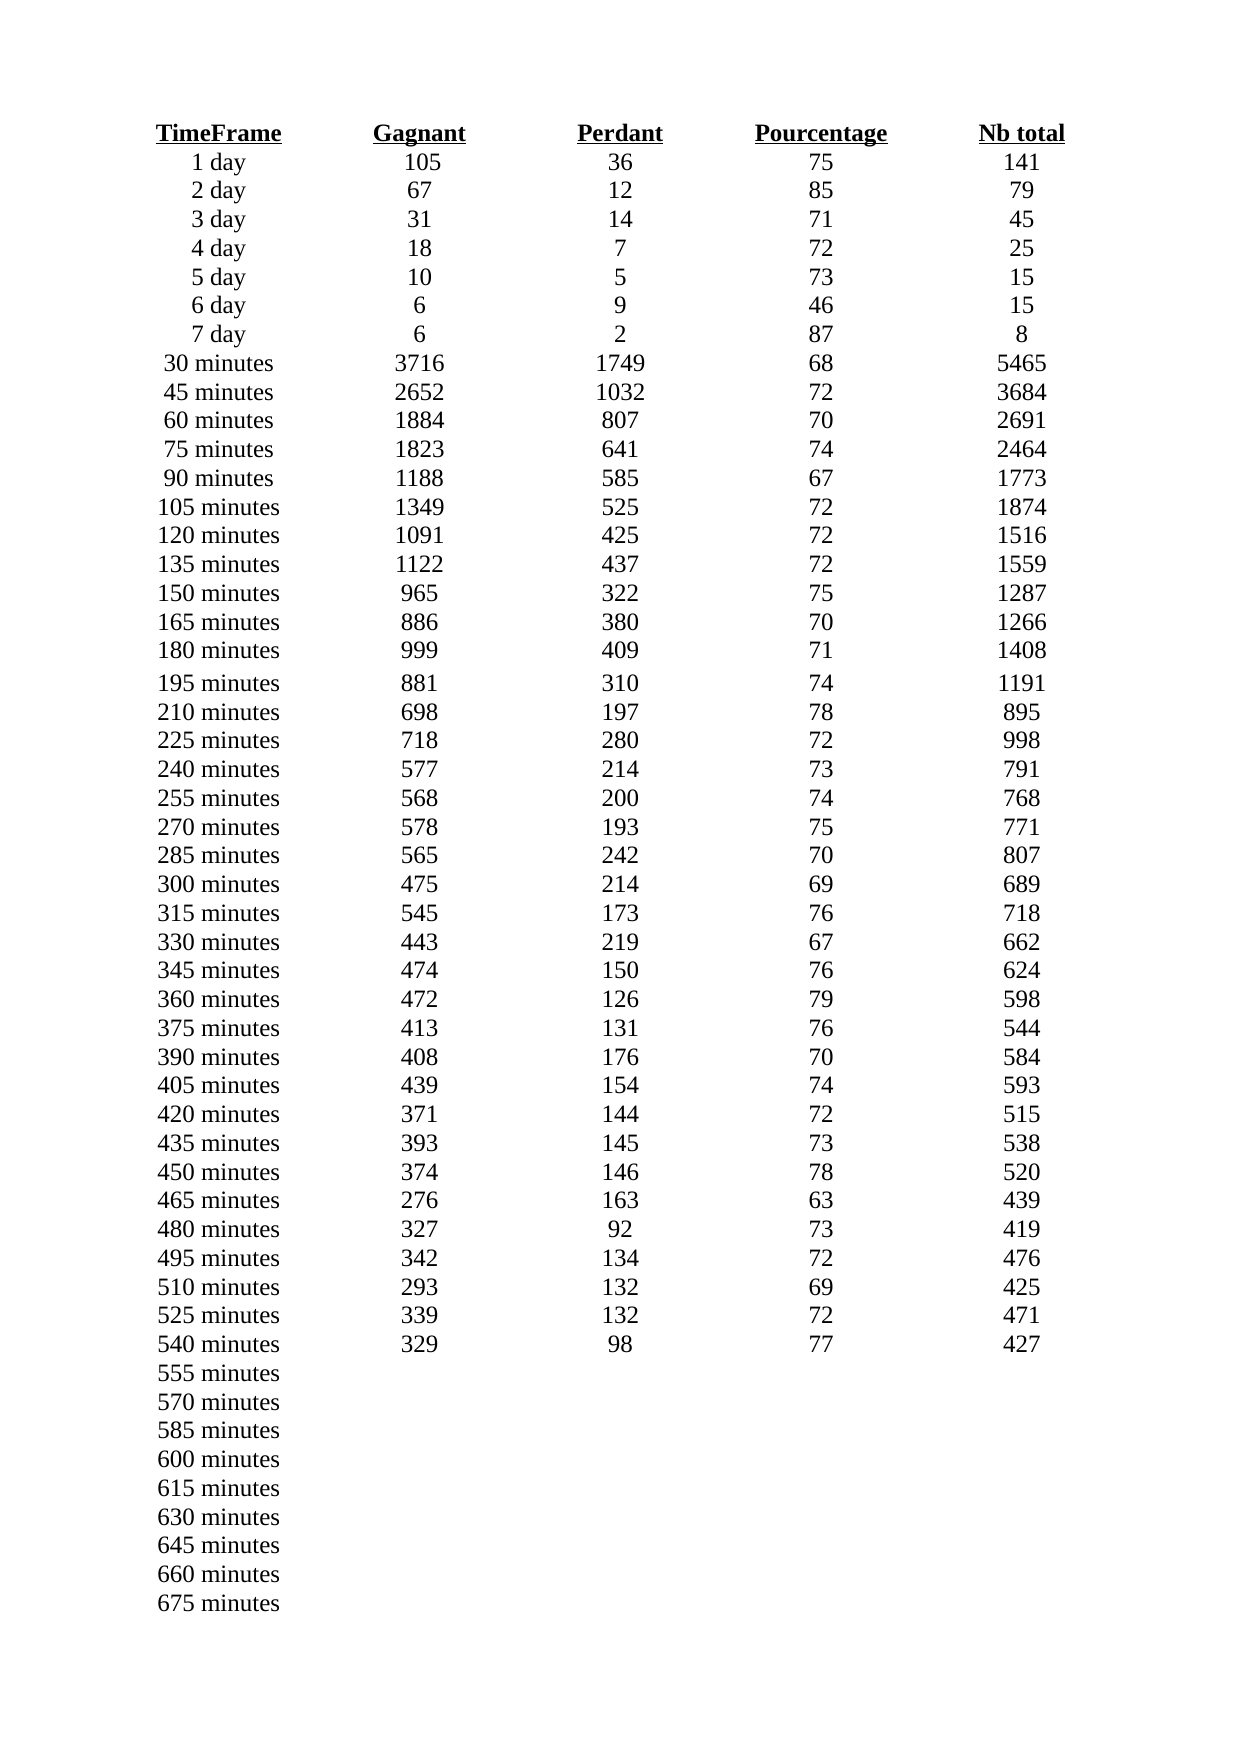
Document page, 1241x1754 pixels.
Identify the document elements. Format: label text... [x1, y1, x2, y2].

table_cell 193 [520, 812, 720, 840]
table_cell 339 [319, 1300, 520, 1329]
table_cell 75 minutes [118, 434, 319, 463]
table_cell 544 [921, 1013, 1122, 1042]
table_cell 72 [720, 1243, 921, 1272]
table_cell 67 [319, 176, 520, 204]
table_cell 25 [921, 233, 1122, 262]
table_cell 565 [319, 840, 520, 869]
table_cell 807 [921, 840, 1122, 869]
table_cell 72 [720, 377, 921, 406]
table_cell 45 [921, 204, 1122, 233]
table_cell 476 [921, 1243, 1122, 1272]
table_cell [921, 1559, 1122, 1588]
table_cell 1188 [319, 463, 520, 492]
table_cell 474 [319, 955, 520, 984]
table_cell [720, 1530, 921, 1559]
table_cell 77 [720, 1329, 921, 1358]
table_cell 75 [720, 578, 921, 607]
table_cell 1823 [319, 434, 520, 463]
table_cell 132 [520, 1272, 720, 1300]
table_cell 10 [319, 262, 520, 291]
table_cell 807 [520, 406, 720, 434]
table_cell 393 [319, 1128, 520, 1157]
table_cell 105 [319, 147, 520, 176]
table_cell [319, 1502, 520, 1530]
table_cell 74 [720, 668, 921, 697]
table_cell 9 [520, 291, 720, 319]
table_cell 70 [720, 406, 921, 434]
table_cell 641 [520, 434, 720, 463]
table_cell [319, 1559, 520, 1588]
table_cell 67 [720, 927, 921, 955]
table_cell 6 day [118, 291, 319, 319]
table_cell 520 [921, 1157, 1122, 1185]
table_cell 71 [720, 204, 921, 233]
table_cell 645 minutes [118, 1530, 319, 1559]
table_cell 419 [921, 1214, 1122, 1243]
table_cell 585 minutes [118, 1415, 319, 1444]
table_cell 60 minutes [118, 406, 319, 434]
table_cell 197 [520, 697, 720, 725]
table_cell 293 [319, 1272, 520, 1300]
table_cell 70 [720, 607, 921, 636]
table_cell [720, 1387, 921, 1415]
table_cell 79 [720, 984, 921, 1013]
table_cell 965 [319, 578, 520, 607]
table_cell 1032 [520, 377, 720, 406]
table_cell [921, 1358, 1122, 1387]
table_cell 435 minutes [118, 1128, 319, 1157]
table_cell 1874 [921, 492, 1122, 521]
table_cell [520, 1559, 720, 1588]
table_cell [520, 1415, 720, 1444]
table_cell 8 [921, 319, 1122, 348]
table_cell 1 day [118, 147, 319, 176]
table_cell 225 minutes [118, 725, 319, 754]
table_cell 74 [720, 1070, 921, 1099]
table_cell 79 [921, 176, 1122, 204]
table_cell 437 [520, 549, 720, 578]
table_cell 219 [520, 927, 720, 955]
table_cell 87 [720, 319, 921, 348]
table_cell 69 [720, 1272, 921, 1300]
table_cell 999 [319, 636, 520, 668]
table_cell 675 minutes [118, 1588, 319, 1617]
table_cell 73 [720, 1128, 921, 1157]
table_cell 7 day [118, 319, 319, 348]
table_cell 768 [921, 783, 1122, 812]
table_cell 2652 [319, 377, 520, 406]
table_cell 425 [921, 1272, 1122, 1300]
table_cell 141 [921, 147, 1122, 176]
table_cell 584 [921, 1042, 1122, 1070]
table_cell 255 minutes [118, 783, 319, 812]
table_cell 413 [319, 1013, 520, 1042]
table_cell 327 [319, 1214, 520, 1243]
table_cell 132 [520, 1300, 720, 1329]
table_cell 624 [921, 955, 1122, 984]
table_cell 72 [720, 549, 921, 578]
table_cell 126 [520, 984, 720, 1013]
table_cell [520, 1530, 720, 1559]
table_cell [720, 1559, 921, 1588]
table_cell 15 [921, 291, 1122, 319]
table_cell 472 [319, 984, 520, 1013]
table_cell 342 [319, 1243, 520, 1272]
table_cell 144 [520, 1099, 720, 1128]
table_cell 280 [520, 725, 720, 754]
table_cell 76 [720, 955, 921, 984]
table_cell 73 [720, 262, 921, 291]
table_cell 214 [520, 754, 720, 783]
table_cell 998 [921, 725, 1122, 754]
table_cell 154 [520, 1070, 720, 1099]
table_cell 420 minutes [118, 1099, 319, 1128]
table_cell 2691 [921, 406, 1122, 434]
table_cell 1266 [921, 607, 1122, 636]
table_cell [720, 1444, 921, 1473]
table_cell 1559 [921, 549, 1122, 578]
table_cell [319, 1444, 520, 1473]
table_cell 76 [720, 1013, 921, 1042]
table_cell 593 [921, 1070, 1122, 1099]
table_cell 85 [720, 176, 921, 204]
table_cell 15 [921, 262, 1122, 291]
table_cell [921, 1530, 1122, 1559]
table_cell 495 minutes [118, 1243, 319, 1272]
table_cell 70 [720, 840, 921, 869]
table_cell 105 minutes [118, 492, 319, 521]
table_cell 14 [520, 204, 720, 233]
table_cell [720, 1415, 921, 1444]
table_cell 886 [319, 607, 520, 636]
table_cell 150 [520, 955, 720, 984]
table_cell 200 [520, 783, 720, 812]
table_cell 98 [520, 1329, 720, 1358]
table_cell 45 minutes [118, 377, 319, 406]
table_cell 540 minutes [118, 1329, 319, 1358]
table_cell [921, 1387, 1122, 1415]
table_cell 315 minutes [118, 898, 319, 927]
table_cell 134 [520, 1243, 720, 1272]
table_cell 12 [520, 176, 720, 204]
table_cell 70 [720, 1042, 921, 1070]
table_cell 300 minutes [118, 869, 319, 898]
table_cell 31 [319, 204, 520, 233]
table_cell [520, 1502, 720, 1530]
table_cell 525 minutes [118, 1300, 319, 1329]
table_cell 3684 [921, 377, 1122, 406]
table_cell 75 [720, 812, 921, 840]
table_cell 322 [520, 578, 720, 607]
table_cell 427 [921, 1329, 1122, 1358]
table_cell 285 minutes [118, 840, 319, 869]
table_cell 600 minutes [118, 1444, 319, 1473]
table_cell 510 minutes [118, 1272, 319, 1300]
table_cell 131 [520, 1013, 720, 1042]
table_cell [520, 1473, 720, 1502]
table_cell 6 [319, 291, 520, 319]
table_cell 150 minutes [118, 578, 319, 607]
table_cell 92 [520, 1214, 720, 1243]
table_cell 443 [319, 927, 520, 955]
table_cell 330 minutes [118, 927, 319, 955]
table_cell 7 [520, 233, 720, 262]
table_cell 555 minutes [118, 1358, 319, 1387]
table_cell 1287 [921, 578, 1122, 607]
table_cell 1349 [319, 492, 520, 521]
table_cell 3716 [319, 348, 520, 377]
table_cell [720, 1358, 921, 1387]
table_cell 240 minutes [118, 754, 319, 783]
table_cell 72 [720, 233, 921, 262]
table_cell [319, 1473, 520, 1502]
table_cell 67 [720, 463, 921, 492]
table_cell 660 minutes [118, 1559, 319, 1588]
table_cell 90 minutes [118, 463, 319, 492]
table_cell 75 [720, 147, 921, 176]
table_cell 68 [720, 348, 921, 377]
table_cell 270 minutes [118, 812, 319, 840]
table_cell [720, 1473, 921, 1502]
table_cell 471 [921, 1300, 1122, 1329]
table_cell 881 [319, 668, 520, 697]
table_cell 409 [520, 636, 720, 668]
table_cell 73 [720, 1214, 921, 1243]
table_cell 475 [319, 869, 520, 898]
table_cell 630 minutes [118, 1502, 319, 1530]
table_cell 689 [921, 869, 1122, 898]
table_cell 3 day [118, 204, 319, 233]
table_cell 5 [520, 262, 720, 291]
table_cell 771 [921, 812, 1122, 840]
table_cell 18 [319, 233, 520, 262]
table_cell 375 minutes [118, 1013, 319, 1042]
table_cell 791 [921, 754, 1122, 783]
table_cell [921, 1502, 1122, 1530]
table_cell 76 [720, 898, 921, 927]
table_cell 74 [720, 434, 921, 463]
table_cell 5 day [118, 262, 319, 291]
table_cell 465 minutes [118, 1185, 319, 1214]
table_cell 6 [319, 319, 520, 348]
table_cell [319, 1358, 520, 1387]
table_cell 425 [520, 521, 720, 549]
table_cell 135 minutes [118, 549, 319, 578]
table_cell 1191 [921, 668, 1122, 697]
table_cell 72 [720, 492, 921, 521]
table_cell 390 minutes [118, 1042, 319, 1070]
table_cell 577 [319, 754, 520, 783]
table_cell 195 minutes [118, 668, 319, 697]
table_header Nb total [921, 118, 1122, 147]
table_cell [319, 1415, 520, 1444]
table_cell 146 [520, 1157, 720, 1185]
table_cell [921, 1473, 1122, 1502]
table_cell 242 [520, 840, 720, 869]
table_cell 46 [720, 291, 921, 319]
table_cell 380 [520, 607, 720, 636]
table_cell 1773 [921, 463, 1122, 492]
table_cell 36 [520, 147, 720, 176]
table_header Perdant [520, 118, 720, 147]
table_cell 69 [720, 869, 921, 898]
table_cell 5465 [921, 348, 1122, 377]
table_cell 73 [720, 754, 921, 783]
table_cell 450 minutes [118, 1157, 319, 1185]
table_cell 2 day [118, 176, 319, 204]
table_cell [921, 1444, 1122, 1473]
table_cell 78 [720, 1157, 921, 1185]
table_cell 570 minutes [118, 1387, 319, 1415]
table_cell 405 minutes [118, 1070, 319, 1099]
table_cell 72 [720, 1099, 921, 1128]
table_cell [319, 1588, 520, 1617]
table_cell 2 [520, 319, 720, 348]
table_cell 120 minutes [118, 521, 319, 549]
table_cell 163 [520, 1185, 720, 1214]
table_cell 63 [720, 1185, 921, 1214]
table_header TimeFrame [118, 118, 319, 147]
table_cell 30 minutes [118, 348, 319, 377]
table_cell 545 [319, 898, 520, 927]
table_header Pourcentage [720, 118, 921, 147]
table_cell 538 [921, 1128, 1122, 1157]
table_cell 515 [921, 1099, 1122, 1128]
table_cell 210 minutes [118, 697, 319, 725]
table_cell 74 [720, 783, 921, 812]
table_cell 165 minutes [118, 607, 319, 636]
table_cell 176 [520, 1042, 720, 1070]
table_cell [720, 1502, 921, 1530]
table_cell 662 [921, 927, 1122, 955]
table_cell 78 [720, 697, 921, 725]
table_cell [319, 1387, 520, 1415]
table_cell [520, 1588, 720, 1617]
table_cell [520, 1387, 720, 1415]
table_cell 1091 [319, 521, 520, 549]
table_cell 374 [319, 1157, 520, 1185]
table_cell 371 [319, 1099, 520, 1128]
table_cell 4 day [118, 233, 319, 262]
table_cell [921, 1588, 1122, 1617]
table_cell 360 minutes [118, 984, 319, 1013]
table_cell 525 [520, 492, 720, 521]
table_cell 310 [520, 668, 720, 697]
table_cell 329 [319, 1329, 520, 1358]
table_cell 408 [319, 1042, 520, 1070]
table_cell 173 [520, 898, 720, 927]
table_cell 1516 [921, 521, 1122, 549]
table_cell 718 [921, 898, 1122, 927]
table_cell 895 [921, 697, 1122, 725]
table_cell 180 minutes [118, 636, 319, 668]
table_cell 72 [720, 1300, 921, 1329]
table_cell [921, 1415, 1122, 1444]
table_cell [520, 1444, 720, 1473]
table_cell 568 [319, 783, 520, 812]
table_cell 1408 [921, 636, 1122, 668]
table_cell [319, 1530, 520, 1559]
table_cell 276 [319, 1185, 520, 1214]
table_cell 345 minutes [118, 955, 319, 984]
table_cell 718 [319, 725, 520, 754]
table_cell 578 [319, 812, 520, 840]
table_cell 71 [720, 636, 921, 668]
table_cell 598 [921, 984, 1122, 1013]
table_cell 439 [921, 1185, 1122, 1214]
table_cell 1749 [520, 348, 720, 377]
table_cell 72 [720, 521, 921, 549]
table_cell 145 [520, 1128, 720, 1157]
table_cell 1122 [319, 549, 520, 578]
table_cell 698 [319, 697, 520, 725]
table_cell 585 [520, 463, 720, 492]
table_cell 214 [520, 869, 720, 898]
table_cell [720, 1588, 921, 1617]
table_cell 480 minutes [118, 1214, 319, 1243]
table_cell 72 [720, 725, 921, 754]
table_header Gagnant [319, 118, 520, 147]
table_cell 439 [319, 1070, 520, 1099]
table_cell [520, 1358, 720, 1387]
table_cell 615 minutes [118, 1473, 319, 1502]
table_cell 1884 [319, 406, 520, 434]
table_cell 2464 [921, 434, 1122, 463]
